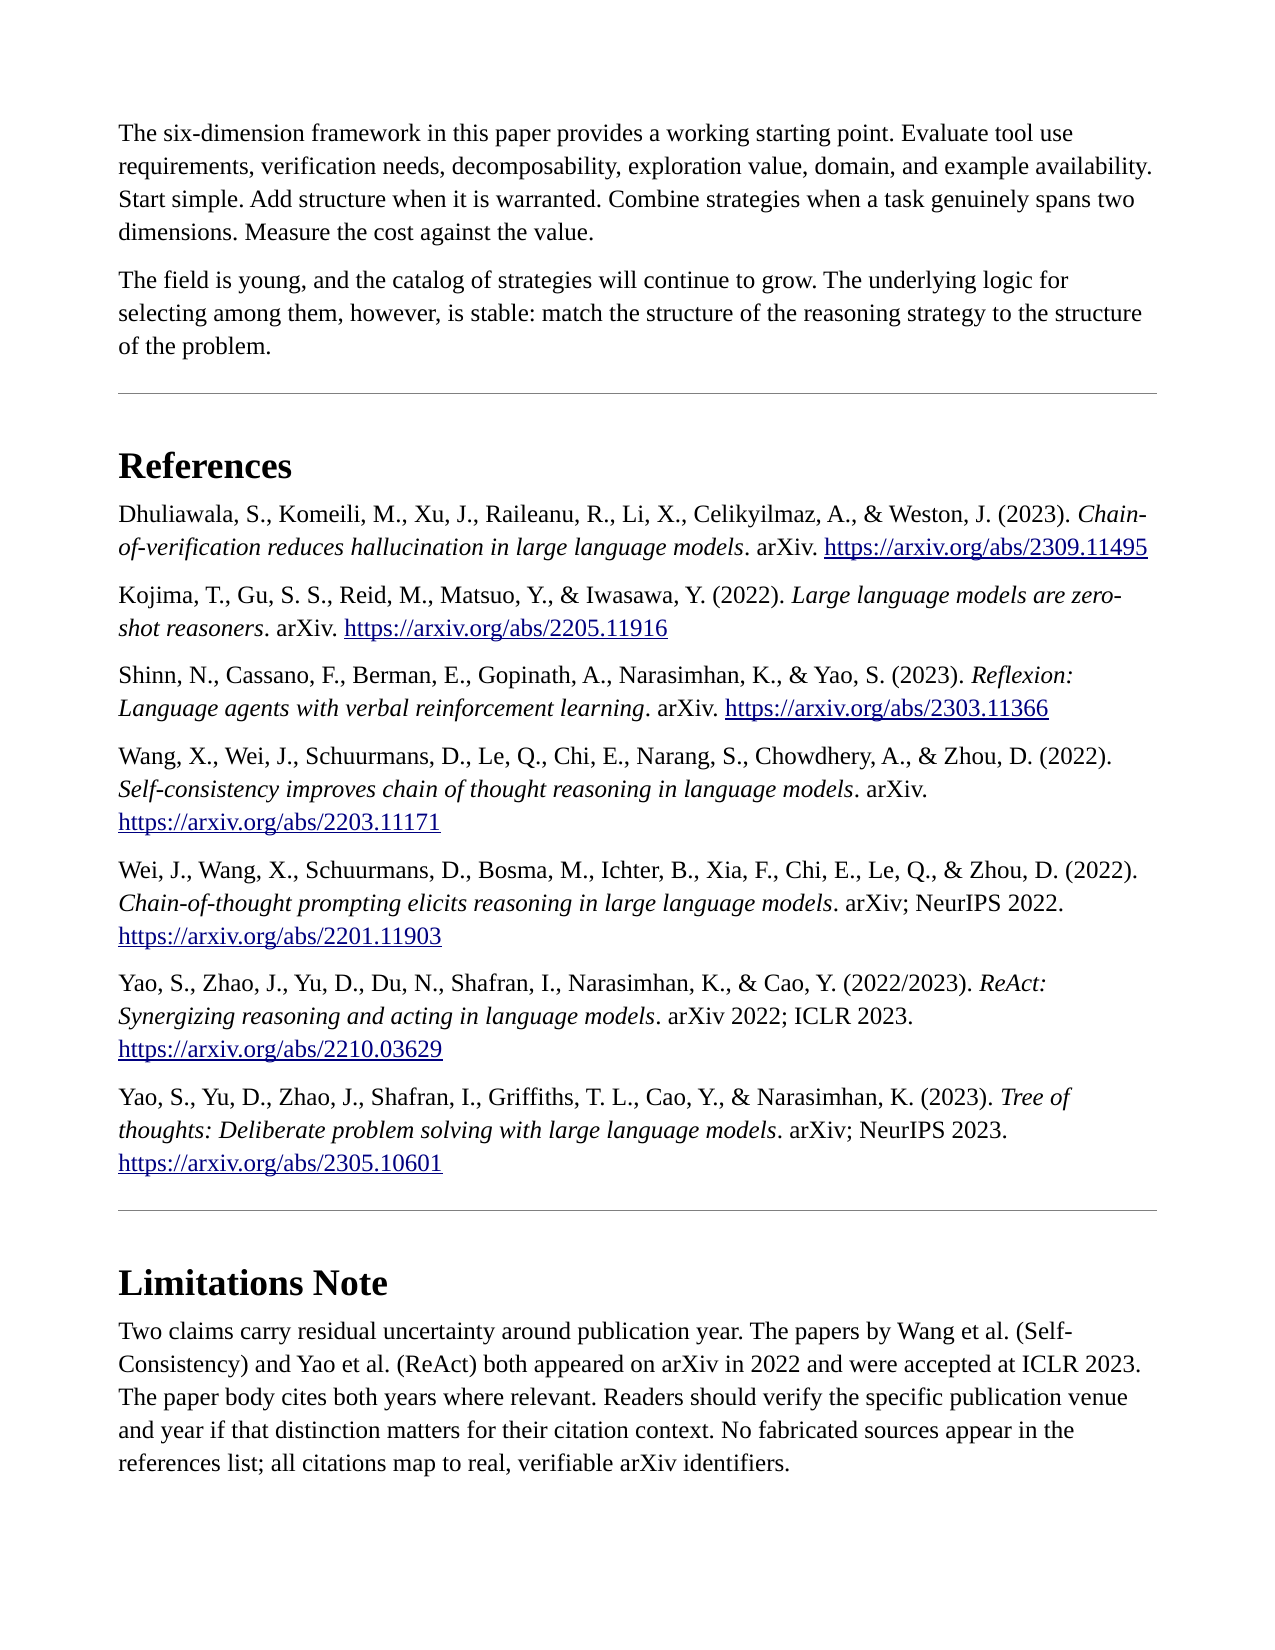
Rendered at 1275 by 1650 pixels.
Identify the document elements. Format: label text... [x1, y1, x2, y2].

subtitle References [118, 443, 1157, 487]
text Wang, X., Wei, J., Schuurmans, D., Le, Q., Chi, E., Narang, S., Chowdhery, A., & Zhou, D. (2022). Self-consistency improves chain of thought reasoning in language models. arXiv. https://arxiv.org/abs/2203.11171 [118, 741, 1157, 836]
text Two claims carry residual uncertainty around publication year. The papers by Wang et al. (Self-Consistency) and Yao et al. (ReAct) both appeared on arXiv in 2022 and were accepted at ICLR 2023. The paper body cites both years where relevant. Readers should verify the specific publication venue and year if that distinction matters for their citation context. No fabricated sources appear in the references list; all citations map to real, verifiable arXiv identifiers. [118, 1316, 1157, 1477]
text The field is young, and the catalog of strategies will continue to grow. The underlying logic for selecting among them, however, is stable: match the structure of the reasoning strategy to the structure of the problem. [118, 265, 1157, 359]
text Yao, S., Yu, D., Zhao, J., Shafran, I., Griffiths, T. L., Cao, Y., & Narasimhan, K. (2023). Tree of thoughts: Deliberate problem solving with large language models. arXiv; NeurIPS 2023. https://arxiv.org/abs/2305.10601 [118, 1082, 1157, 1177]
text Kojima, T., Gu, S. S., Reid, M., Matsuo, Y., & Iwasawa, Y. (2022). Large language models are zero-shot reasoners. arXiv. https://arxiv.org/abs/2205.11916 [118, 580, 1157, 642]
subtitle Limitations Note [118, 1261, 1157, 1304]
text Shinn, N., Cassano, F., Berman, E., Gopinath, A., Narasimhan, K., & Yao, S. (2023). Reflexion: Language agents with verbal reinforcement learning. arXiv. https://arxiv.org/abs/2303.11366 [118, 660, 1157, 722]
text Wei, J., Wang, X., Schuurmans, D., Bosma, M., Ichter, B., Xia, F., Chi, E., Le, Q., & Zhou, D. (2022). Chain-of-thought prompting elicits reasoning in large language models. arXiv; NeurIPS 2022. https://arxiv.org/abs/2201.11903 [118, 855, 1157, 949]
text Dhuliawala, S., Komeili, M., Xu, J., Raileanu, R., Li, X., Celikyilmaz, A., & Weston, J. (2023). Chain-of-verification reduces hallucination in large language models. arXiv. https://arxiv.org/abs/2309.11495 [118, 499, 1157, 561]
text Yao, S., Zhao, J., Yu, D., Du, N., Shafran, I., Narasimhan, K., & Cao, Y. (2022/2023). ReAct: Synergizing reasoning and acting in language models. arXiv 2022; ICLR 2023. https://arxiv.org/abs/2210.03629 [118, 968, 1157, 1063]
text The six-dimension framework in this paper provides a working starting point. Evaluate tool use requirements, verification needs, decomposability, exploration value, domain, and example availability. Start simple. Add structure when it is warranted. Combine strategies when a task genuinely spans two dimensions. Measure the cost against the value. [118, 118, 1157, 246]
